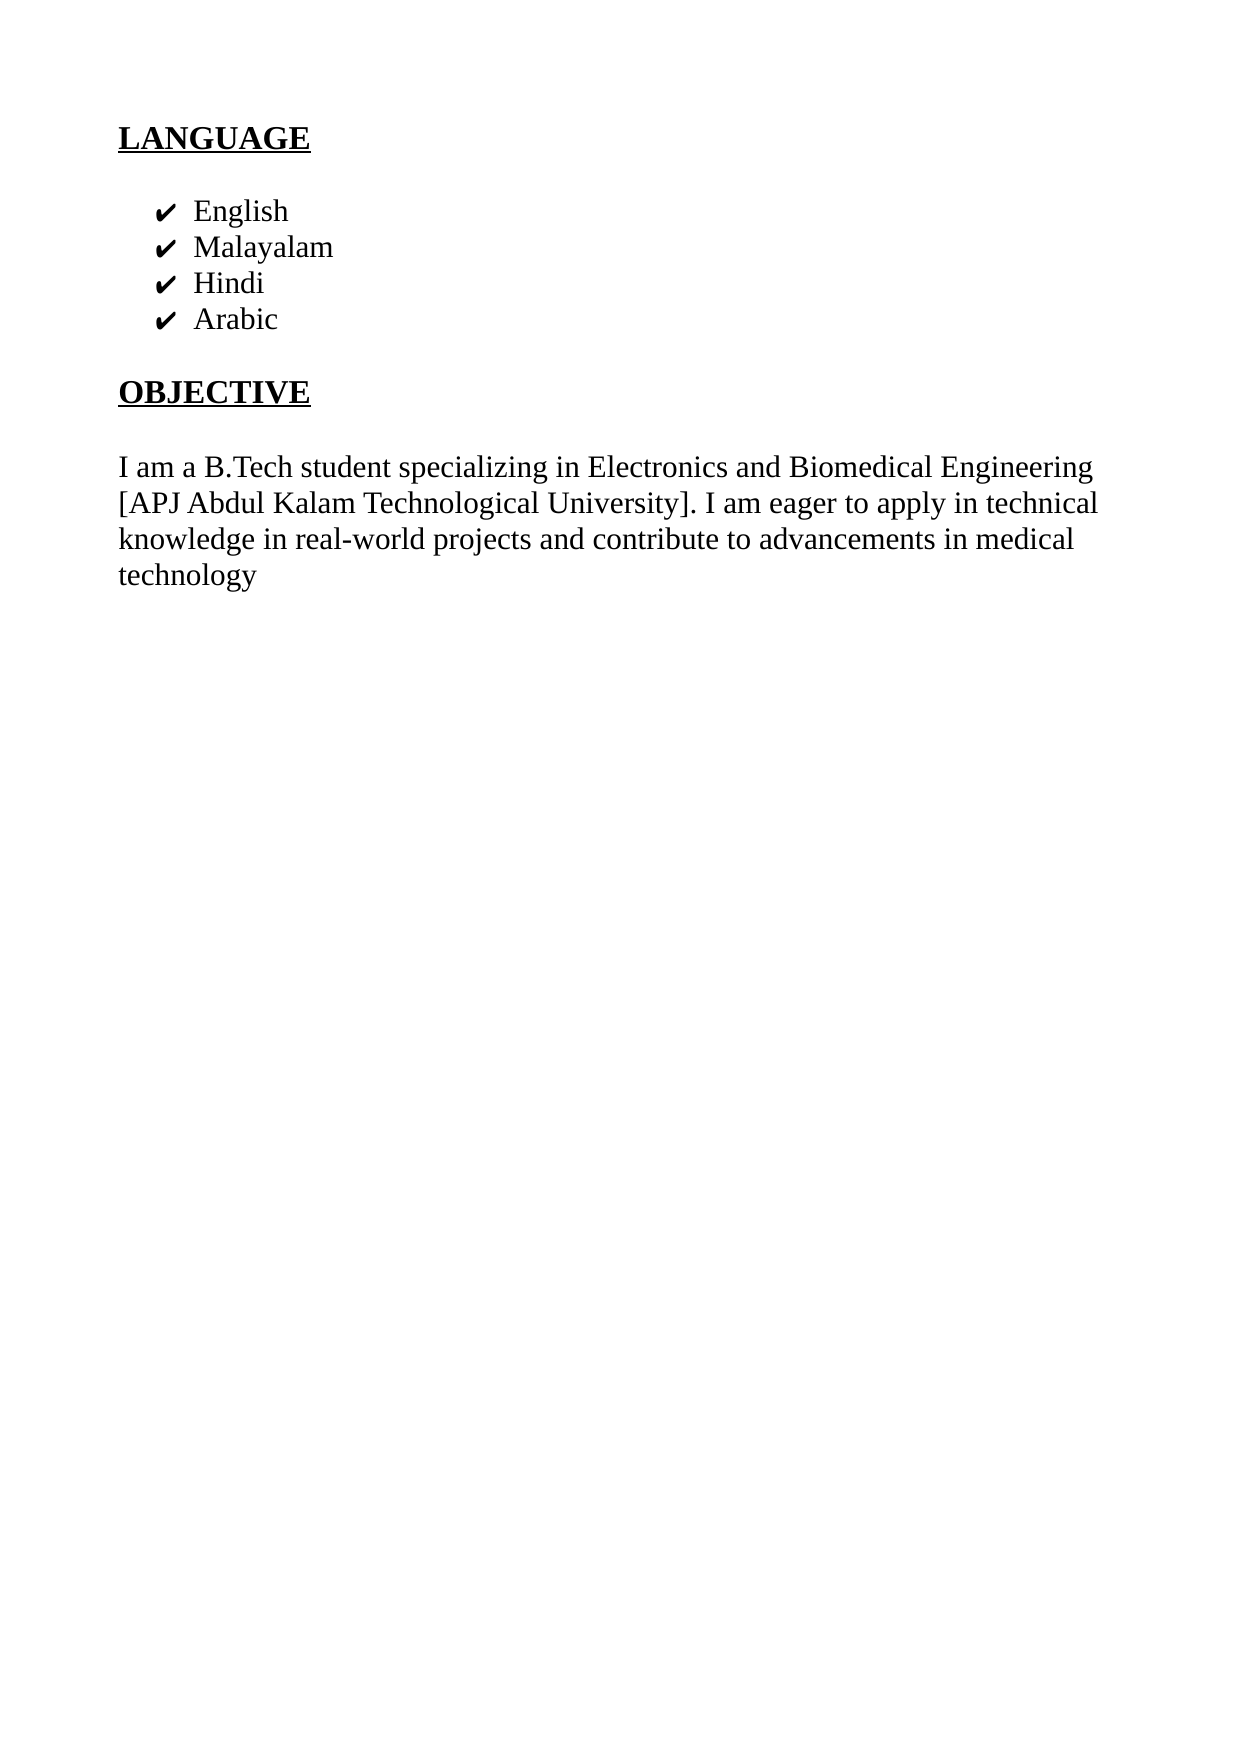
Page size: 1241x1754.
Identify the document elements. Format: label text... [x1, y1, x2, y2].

text knowledge in real-world projects and contribute to advancements in medical technology [118, 521, 1122, 592]
text [APJ Abdul Kalam Technological University]. I am eager to apply in technical [118, 485, 1122, 521]
list Arabic [156, 300, 1122, 336]
text LANGUAGE [118, 118, 1122, 156]
text I am a B.Tech student specializing in Electronics and Biomedical Engineering [118, 449, 1122, 485]
text OBJECTIVE [118, 372, 1122, 410]
list Malayalam [156, 228, 1122, 264]
list Hindi [156, 264, 1122, 300]
list English [156, 192, 1122, 228]
